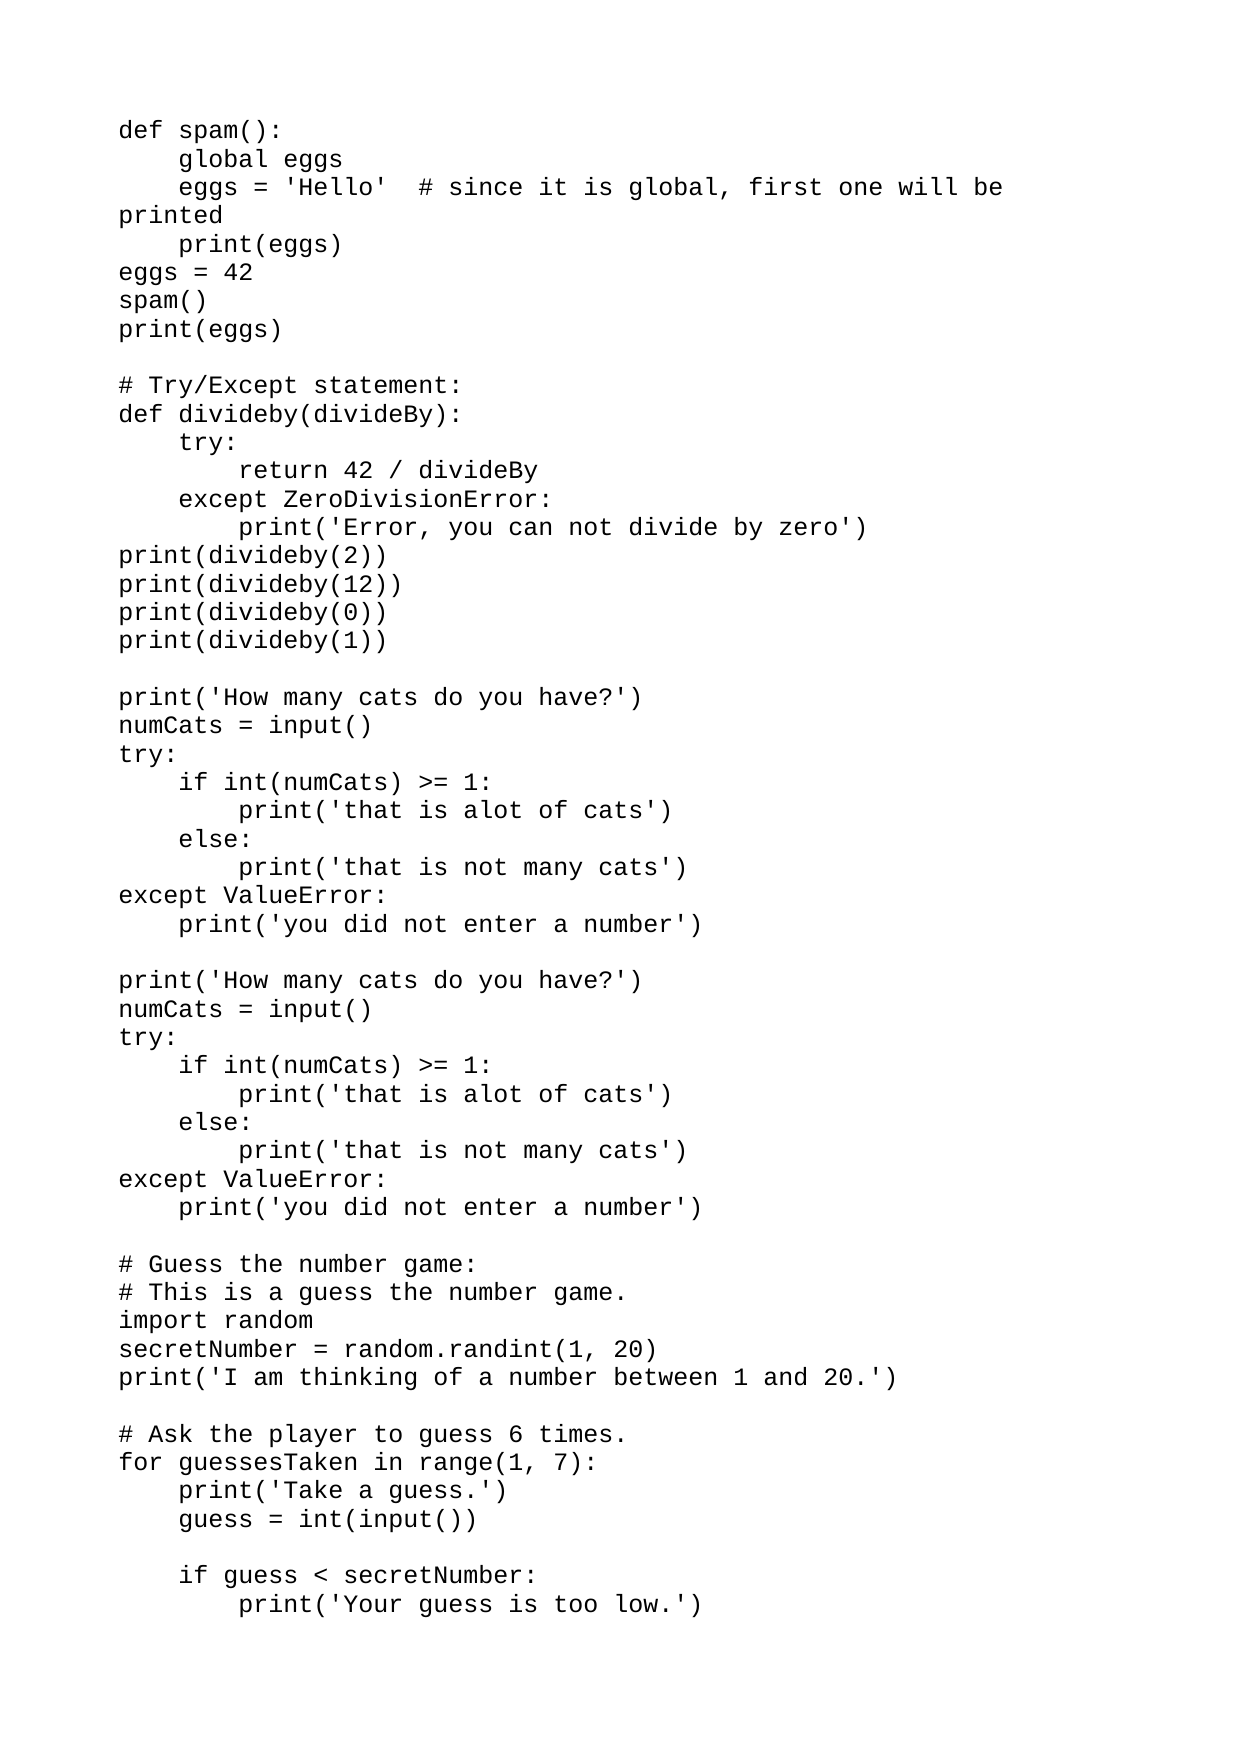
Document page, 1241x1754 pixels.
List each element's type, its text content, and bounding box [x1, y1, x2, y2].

text print('How many cats do you have?') [118, 685, 1122, 713]
text def divideby(divideBy): [118, 401, 1122, 430]
text print('that is alot of cats') [118, 798, 1122, 826]
text import random [118, 1308, 1122, 1336]
text # Guess the number game: [118, 1251, 1122, 1280]
text else: [118, 1110, 1122, 1138]
text print(divideby(2)) [118, 543, 1122, 571]
text global eggs [118, 146, 1122, 175]
text print(eggs) [118, 316, 1122, 345]
text print('Your guess is too low.') [118, 1591, 1122, 1620]
text if guess < secretNumber: [118, 1563, 1122, 1591]
text print(eggs) [118, 231, 1122, 260]
text # Try/Except statement: [118, 373, 1122, 401]
text print('that is not many cats') [118, 1138, 1122, 1166]
text try: [118, 430, 1122, 458]
text print('How many cats do you have?') [118, 968, 1122, 996]
text def spam(): [118, 118, 1122, 146]
text spam() [118, 288, 1122, 316]
text print('you did not enter a number') [118, 911, 1122, 940]
text except ValueError: [118, 883, 1122, 911]
text print(divideby(12)) [118, 571, 1122, 600]
text numCats = input() [118, 713, 1122, 741]
text try: [118, 741, 1122, 770]
text eggs = 'Hello' # since it is global, first one will be printed [118, 175, 1122, 231]
text except ValueError: [118, 1166, 1122, 1195]
text print('you did not enter a number') [118, 1195, 1122, 1223]
text eggs = 42 [118, 260, 1122, 288]
text print('that is not many cats') [118, 855, 1122, 883]
text try: [118, 1025, 1122, 1053]
text secretNumber = random.randint(1, 20) [118, 1336, 1122, 1365]
text if int(numCats) >= 1: [118, 1053, 1122, 1081]
text except ZeroDivisionError: [118, 486, 1122, 515]
text for guessesTaken in range(1, 7): [118, 1450, 1122, 1478]
text print('I am thinking of a number between 1 and 20.') [118, 1365, 1122, 1393]
text guess = int(input()) [118, 1506, 1122, 1535]
text print(divideby(1)) [118, 628, 1122, 656]
text else: [118, 826, 1122, 855]
text # This is a guess the number game. [118, 1280, 1122, 1308]
text numCats = input() [118, 996, 1122, 1025]
text if int(numCats) >= 1: [118, 770, 1122, 798]
text print('that is alot of cats') [118, 1081, 1122, 1110]
text # Ask the player to guess 6 times. [118, 1421, 1122, 1450]
text print('Take a guess.') [118, 1478, 1122, 1506]
text print(divideby(0)) [118, 600, 1122, 628]
text return 42 / divideBy [118, 458, 1122, 486]
text print('Error, you can not divide by zero') [118, 515, 1122, 543]
